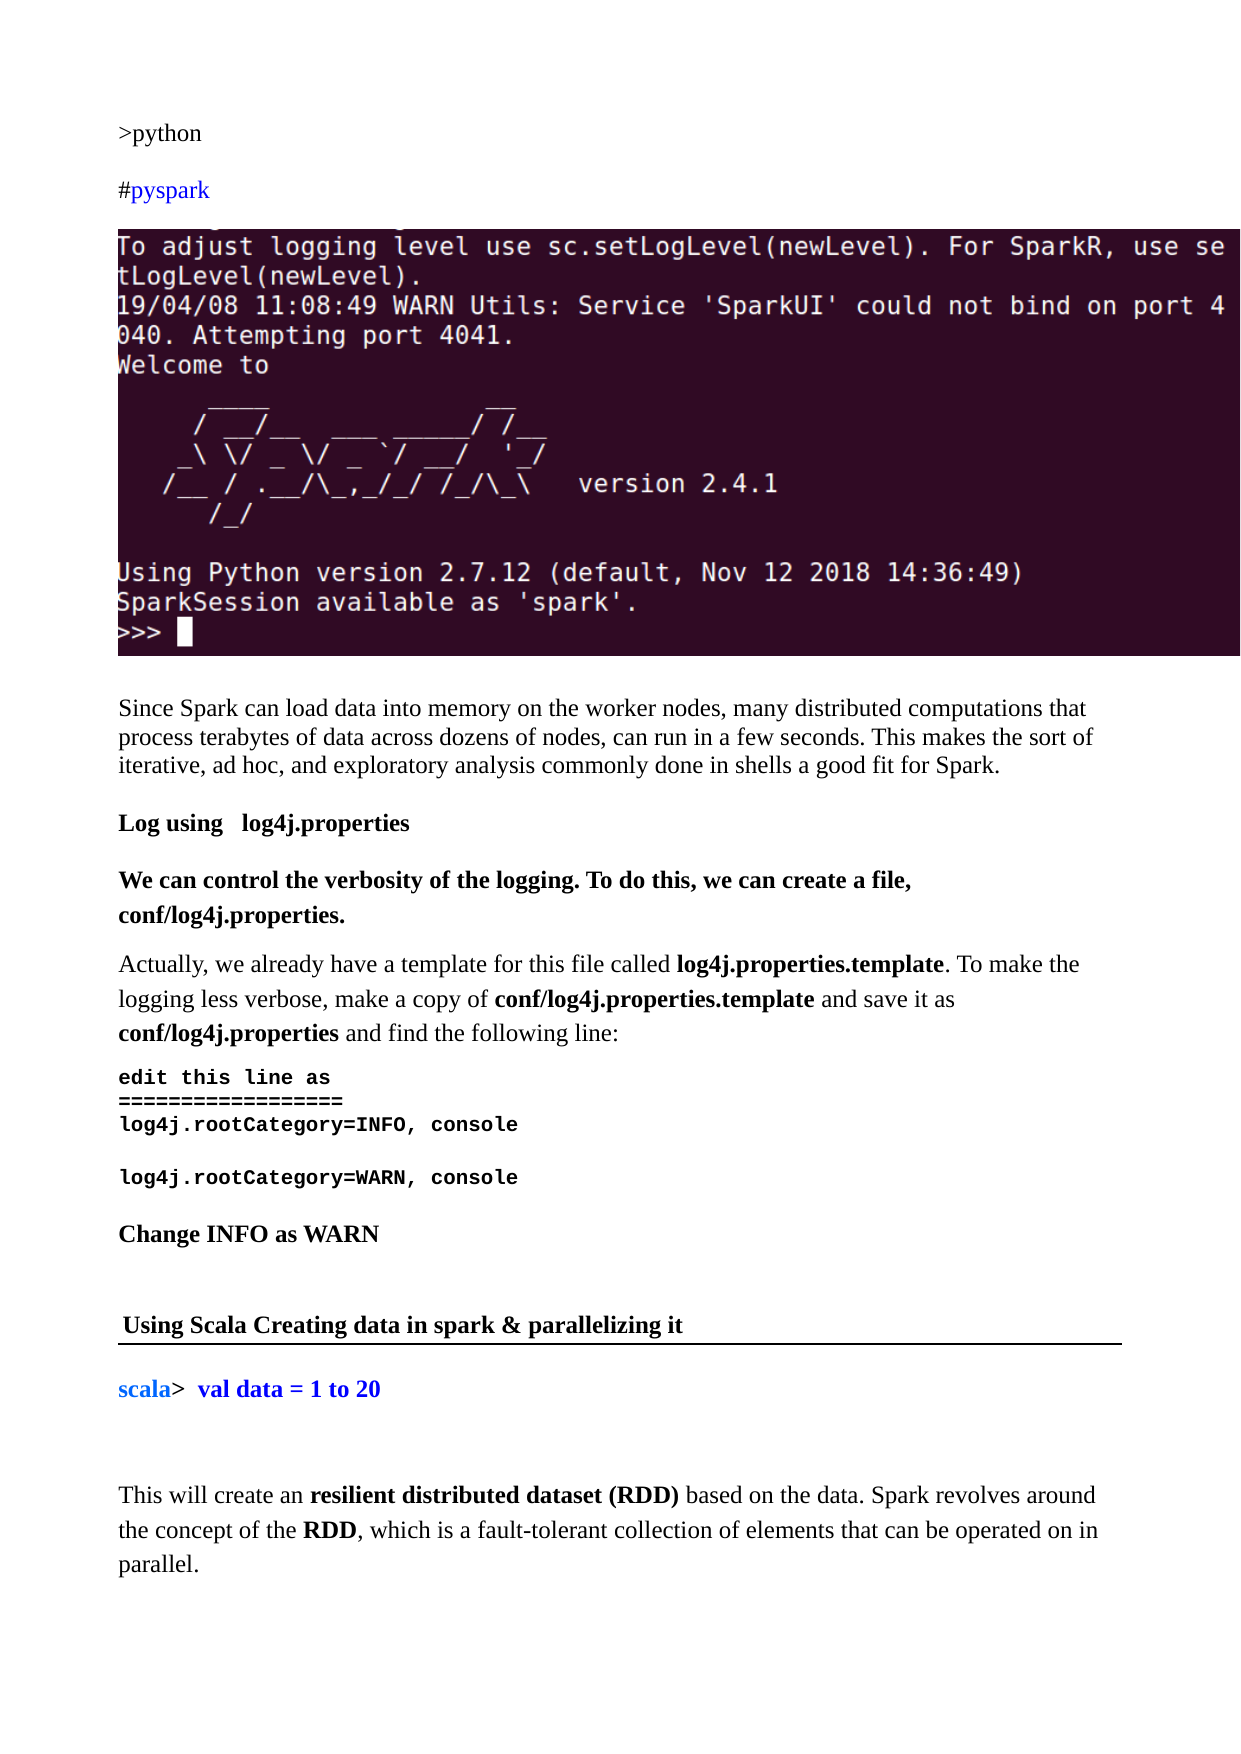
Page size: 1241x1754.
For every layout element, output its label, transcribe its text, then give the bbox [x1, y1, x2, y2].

text log4j.rootCategory=WARN, console [118, 1167, 1122, 1191]
text This will create an resilient distributed dataset (RDD) based on the data. Spark revolves around the concept of the RDD, which is a fault-tolerant collection of elements that can be operated on in parallel. [118, 1481, 1122, 1578]
text Actually, we already have a template for this file called log4j.properties.template. To make the logging less verbose, make a copy of conf/log4j.properties.template and save it as conf/log4j.properties and find the following line: [118, 949, 1122, 1047]
text >python [118, 118, 1122, 147]
text #pyspark [118, 176, 1122, 204]
text log4j.rootCategory=INFO, console [118, 1114, 1122, 1138]
text scala> val data = 1 to 20 [118, 1374, 1122, 1403]
picture [118, 229, 1241, 656]
text We can control the verbosity of the logging. To do this, we can create a file, conf/log4j.properties. [118, 866, 1122, 929]
text Since Spark can load data into memory on the worker nodes, many distributed computations that process terabytes of data across dozens of nodes, can run in a few seconds. This makes the sort of iterative, ad hoc, and exploratory analysis commonly done in shells a good fit for Spark. [118, 693, 1122, 779]
text edit this line as [118, 1067, 1122, 1091]
text Log using log4j.properties [118, 808, 1122, 837]
text ================== [118, 1091, 1122, 1114]
text Change INFO as WARN [118, 1219, 1122, 1248]
text Using Scala Creating data in spark & parallelizing it [118, 1306, 1122, 1343]
